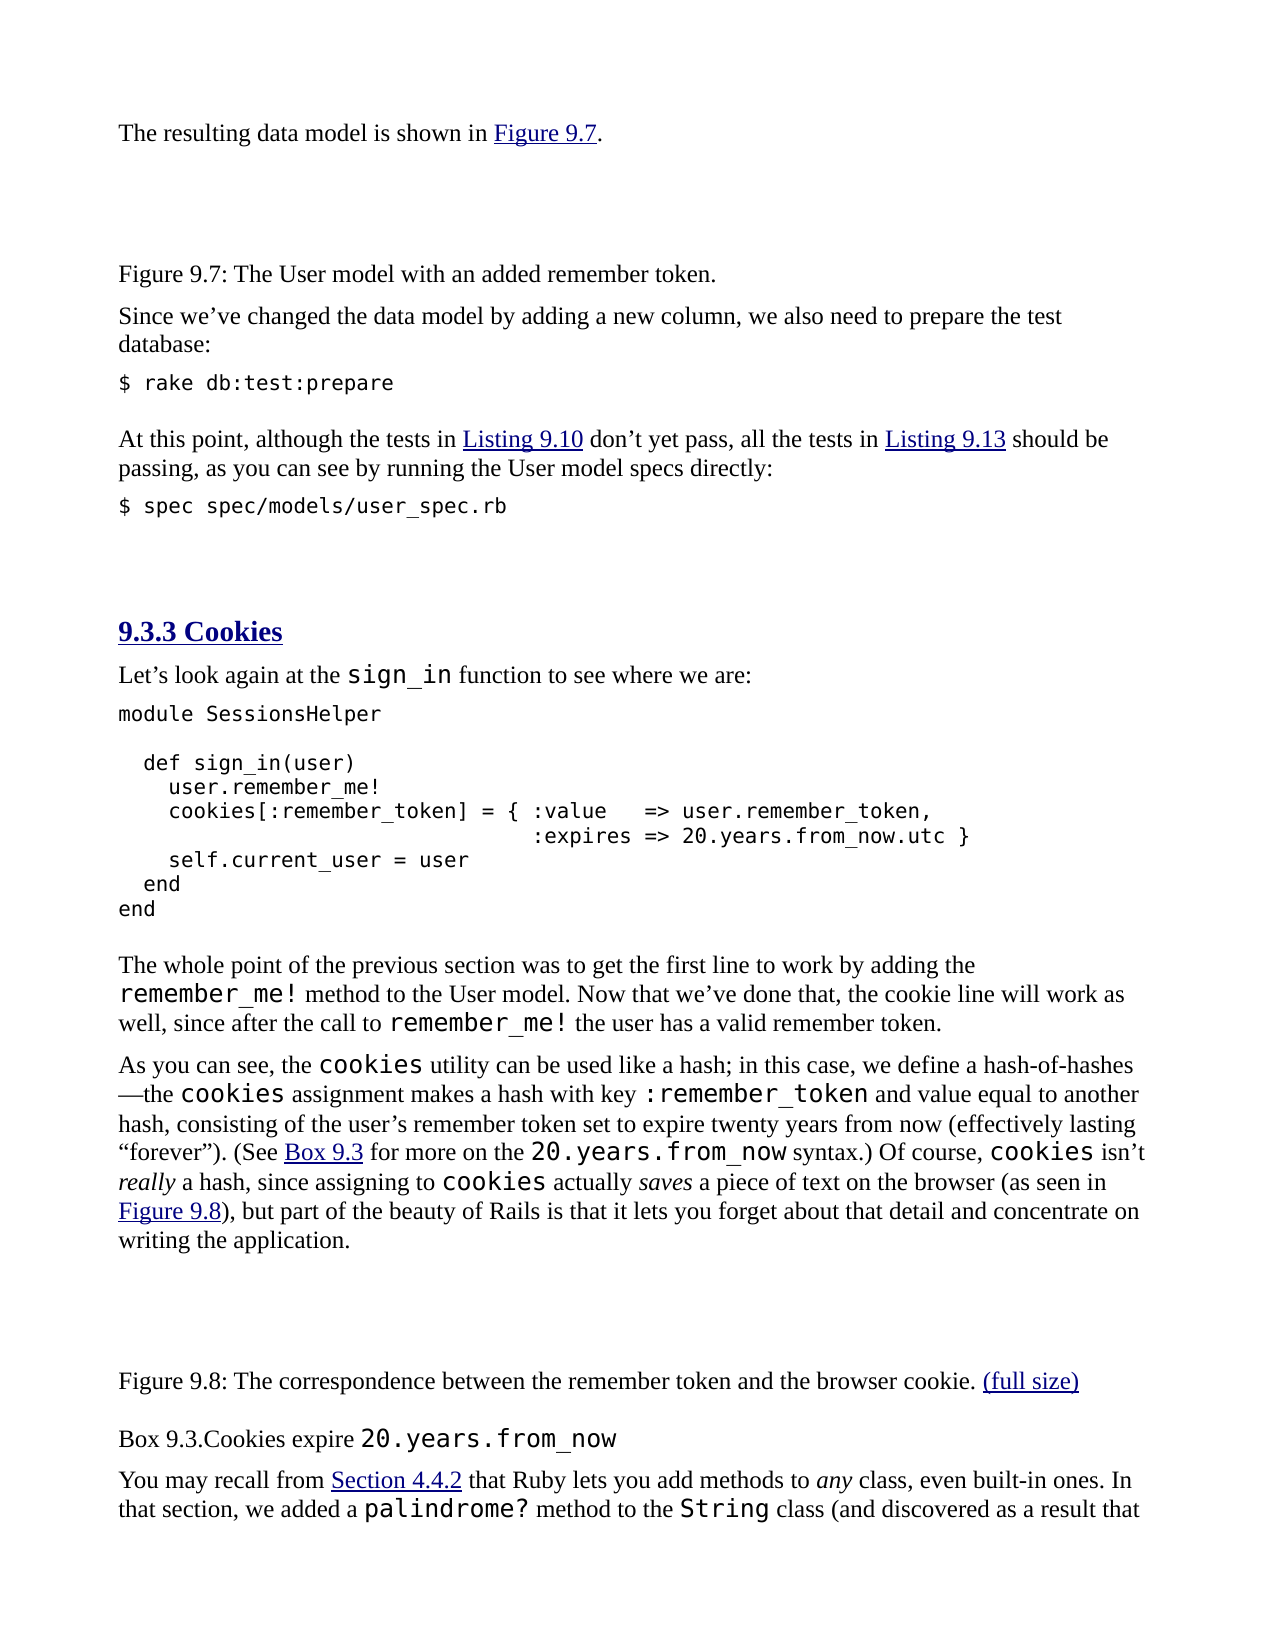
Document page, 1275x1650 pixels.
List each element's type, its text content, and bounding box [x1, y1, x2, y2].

text The whole point of the previous section was to get the first line to work by adding the remember_me! method to the User model. Now that we’ve done that, the cookie line will work as well, since after the call to remember_me! the user has a valid remember token. [118, 950, 1157, 1038]
text $ spec spec/models/user_spec.rb [118, 494, 1157, 519]
text :expires => 20.years.from_now.utc } [118, 824, 1157, 848]
text self.current_user = user [118, 848, 1157, 872]
text user.remember_me! [118, 775, 1157, 799]
text module SessionsHelper [118, 702, 1157, 727]
text Figure 9.8: The correspondence between the remember token and the browser cookie. (full size) [118, 1366, 1157, 1395]
text At this point, although the tests in Listing 9.10 don’t yet pass, all the tests in Listing 9.13 should be passing, as you can see by running the User model specs directly: [118, 424, 1157, 482]
text def sign_in(user) [118, 751, 1157, 775]
text Figure 9.7: The User model with an added remember token. [118, 259, 1157, 288]
text end [118, 872, 1157, 897]
text As you can see, the cookies utility can be used like a hash; in this case, we define a hash-of-hashes—the cookies assignment makes a hash with key :remember_token and value equal to another hash, consisting of the user’s remember token set to expire twenty years from now (effectively lasting “forever”). (See Box 9.3 for more on the 20.years.from_now syntax.) Of course, cookies isn’t really a hash, since assigning to cookies actually saves a piece of text on the browser (as seen in Figure 9.8), but part of the beauty of Rails is that it lets you forget about that detail and concentrate on writing the application. [118, 1050, 1157, 1253]
text Let’s look again at the sign_in function to see where we are: [118, 661, 1157, 690]
text end [118, 897, 1157, 921]
text cookies[:remember_token] = { :value => user.remember_token, [118, 799, 1157, 824]
text The resulting data model is shown in Figure 9.7. [118, 118, 1157, 147]
text You may recall from Section 4.4.2 that Ruby lets you add methods to any class, even built-in ones. In that section, we added a palindrome? method to the String class (and discovered as a result that [118, 1465, 1157, 1523]
subtitle 9.3.3 Cookies [118, 614, 1157, 648]
text Since we’ve changed the data model by adding a new column, we also need to prepare the test database: [118, 301, 1157, 358]
text Box 9.3.Cookies expire 20.years.from_now [118, 1424, 1157, 1453]
text $ rake db:test:prepare [118, 371, 1157, 395]
